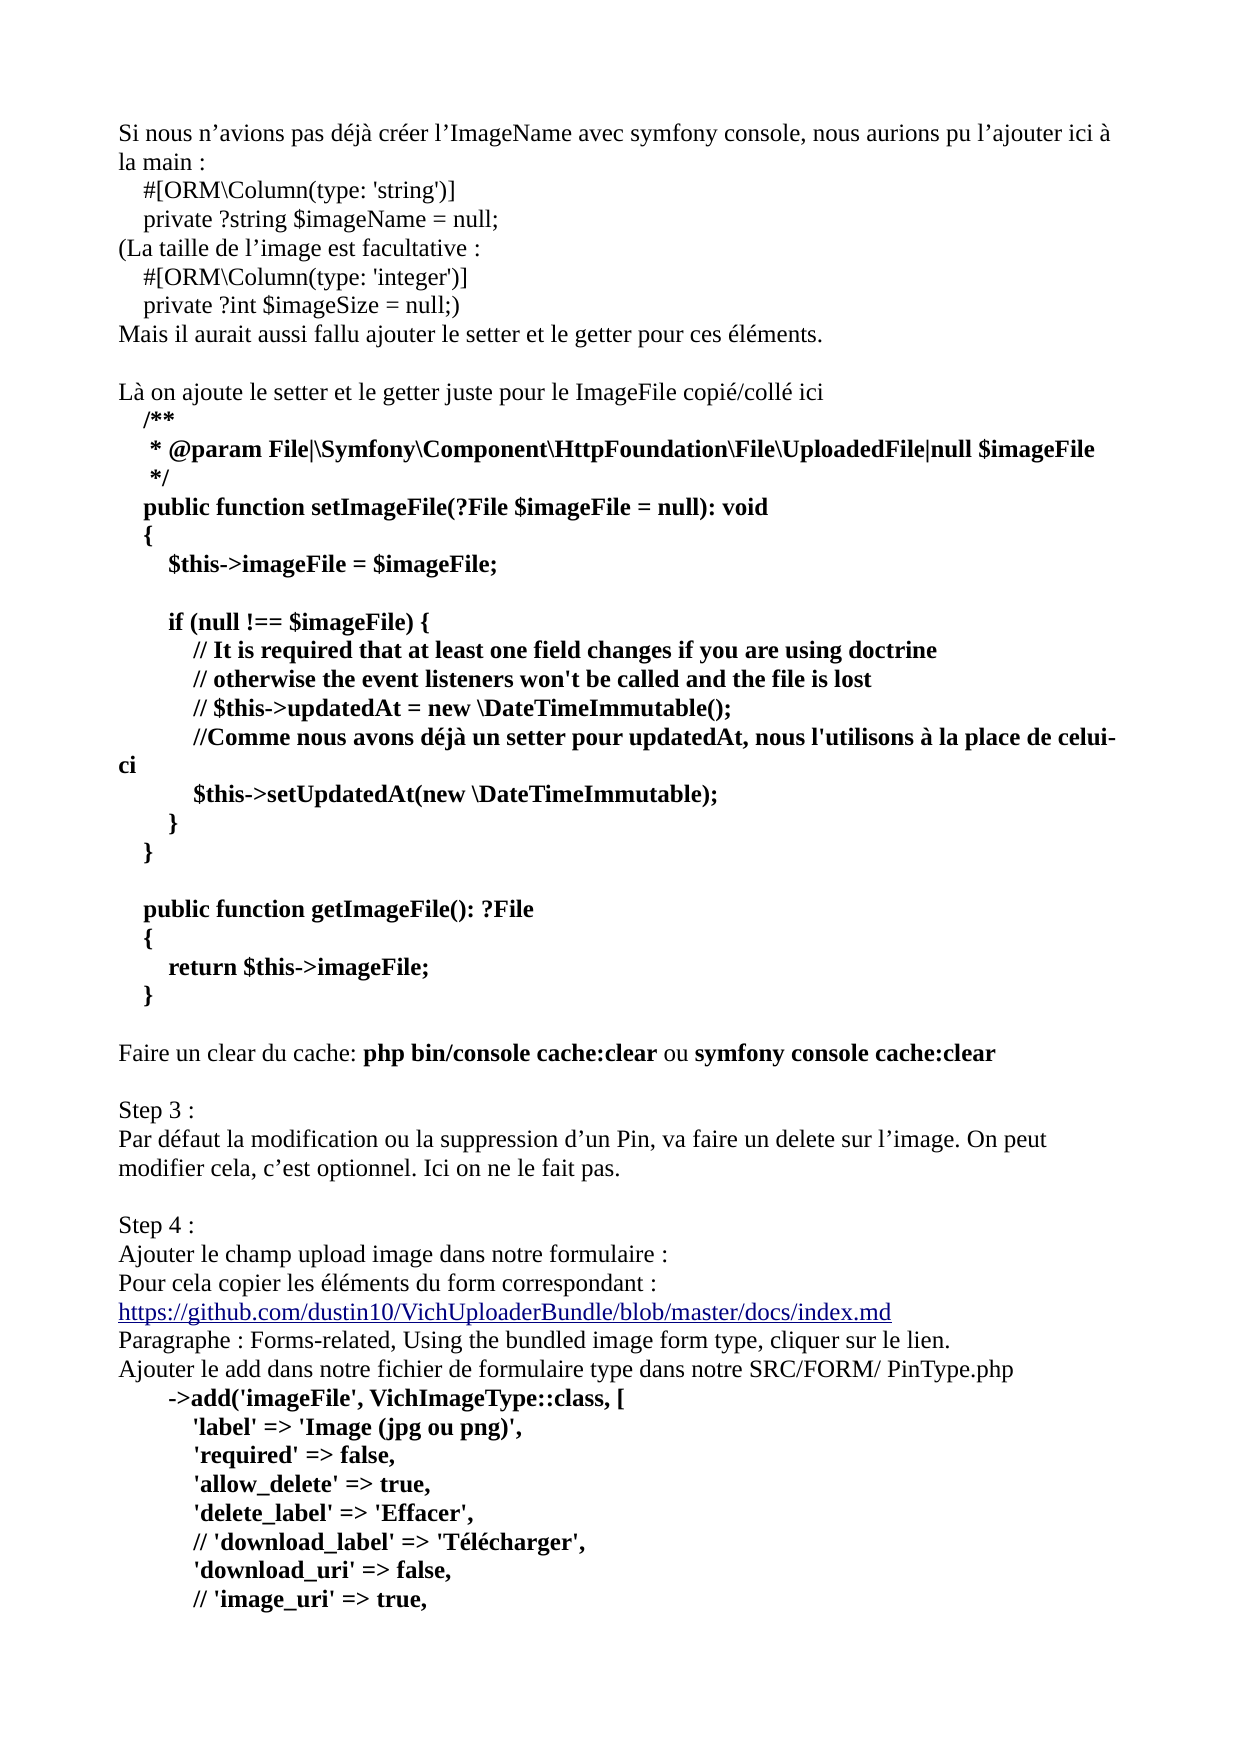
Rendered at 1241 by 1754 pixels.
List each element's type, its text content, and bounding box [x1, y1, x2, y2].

text //Comme nous avons déjà un setter pour updatedAt, nous l'utilisons à la place de celui-ci [118, 722, 1122, 779]
text Step 3 : [118, 1096, 1122, 1124]
text $this->setUpdatedAt(new \DateTimeImmutable); [118, 779, 1122, 808]
text // It is required that at least one field changes if you are using doctrine [118, 636, 1122, 664]
text */ [118, 463, 1122, 492]
text { [118, 923, 1122, 952]
text 'download_uri' => false, [118, 1556, 1122, 1584]
text Ajouter le add dans notre fichier de formulaire type dans notre SRC/FORM/ PinType.php [118, 1354, 1122, 1383]
text } [118, 808, 1122, 837]
text $this->imageFile = $imageFile; [118, 549, 1122, 578]
text public function setImageFile(?File $imageFile = null): void [118, 492, 1122, 521]
text ->add('imageFile', VichImageType::class, [ 'label' => 'Image (jpg ou png)', [118, 1383, 1122, 1441]
text // $this->updatedAt = new \DateTimeImmutable(); [118, 693, 1122, 722]
text // 'image_uri' => true, [118, 1584, 1122, 1613]
text Ajouter le champ upload image dans notre formulaire : [118, 1239, 1122, 1268]
text Paragraphe : Forms-related, Using the bundled image form type, cliquer sur le lien. [118, 1326, 1122, 1354]
text (La taille de l’image est facultative : #[ORM\Column(type: 'integer')] [118, 233, 1122, 291]
text Faire un clear du cache: php bin/console cache:clear ou symfony console cache:clear [118, 1038, 1122, 1067]
text 'delete_label' => 'Effacer', [118, 1498, 1122, 1527]
text 'allow_delete' => true, [118, 1469, 1122, 1498]
text 'required' => false, [118, 1441, 1122, 1469]
text // otherwise the event listeners won't be called and the file is lost [118, 664, 1122, 693]
text { [118, 521, 1122, 549]
text Là on ajoute le setter et le getter juste pour le ImageFile copié/collé ici [118, 377, 1122, 406]
text private ?int $imageSize = null;) Mais il aurait aussi fallu ajouter le setter et le getter pour ces éléments. [118, 291, 1122, 348]
text Par défaut la modification ou la suppression d’un Pin, va faire un delete sur l’image. On peut modifier cela, c’est optionnel. Ici on ne le fait pas. [118, 1124, 1122, 1182]
text // 'download_label' => 'Télécharger', [118, 1527, 1122, 1556]
text * @param File|\Symfony\Component\HttpFoundation\File\UploadedFile|null $imageFile [118, 434, 1122, 463]
text } [118, 837, 1122, 866]
text Pour cela copier les éléments du form correspondant : https://github.com/dustin10/VichUploaderBundle/blob/master/docs/index.md [118, 1268, 1122, 1326]
text } [118, 981, 1122, 1009]
text if (null !== $imageFile) { [118, 607, 1122, 636]
text public function getImageFile(): ?File [118, 894, 1122, 923]
text Step 4 : [118, 1211, 1122, 1239]
text private ?string $imageName = null; [118, 204, 1122, 233]
text /** [118, 406, 1122, 434]
text Si nous n’avions pas déjà créer l’ImageName avec symfony console, nous aurions pu l’ajouter ici à la main : #[ORM\Column(type: 'string')] [118, 118, 1122, 204]
text return $this->imageFile; [118, 952, 1122, 981]
